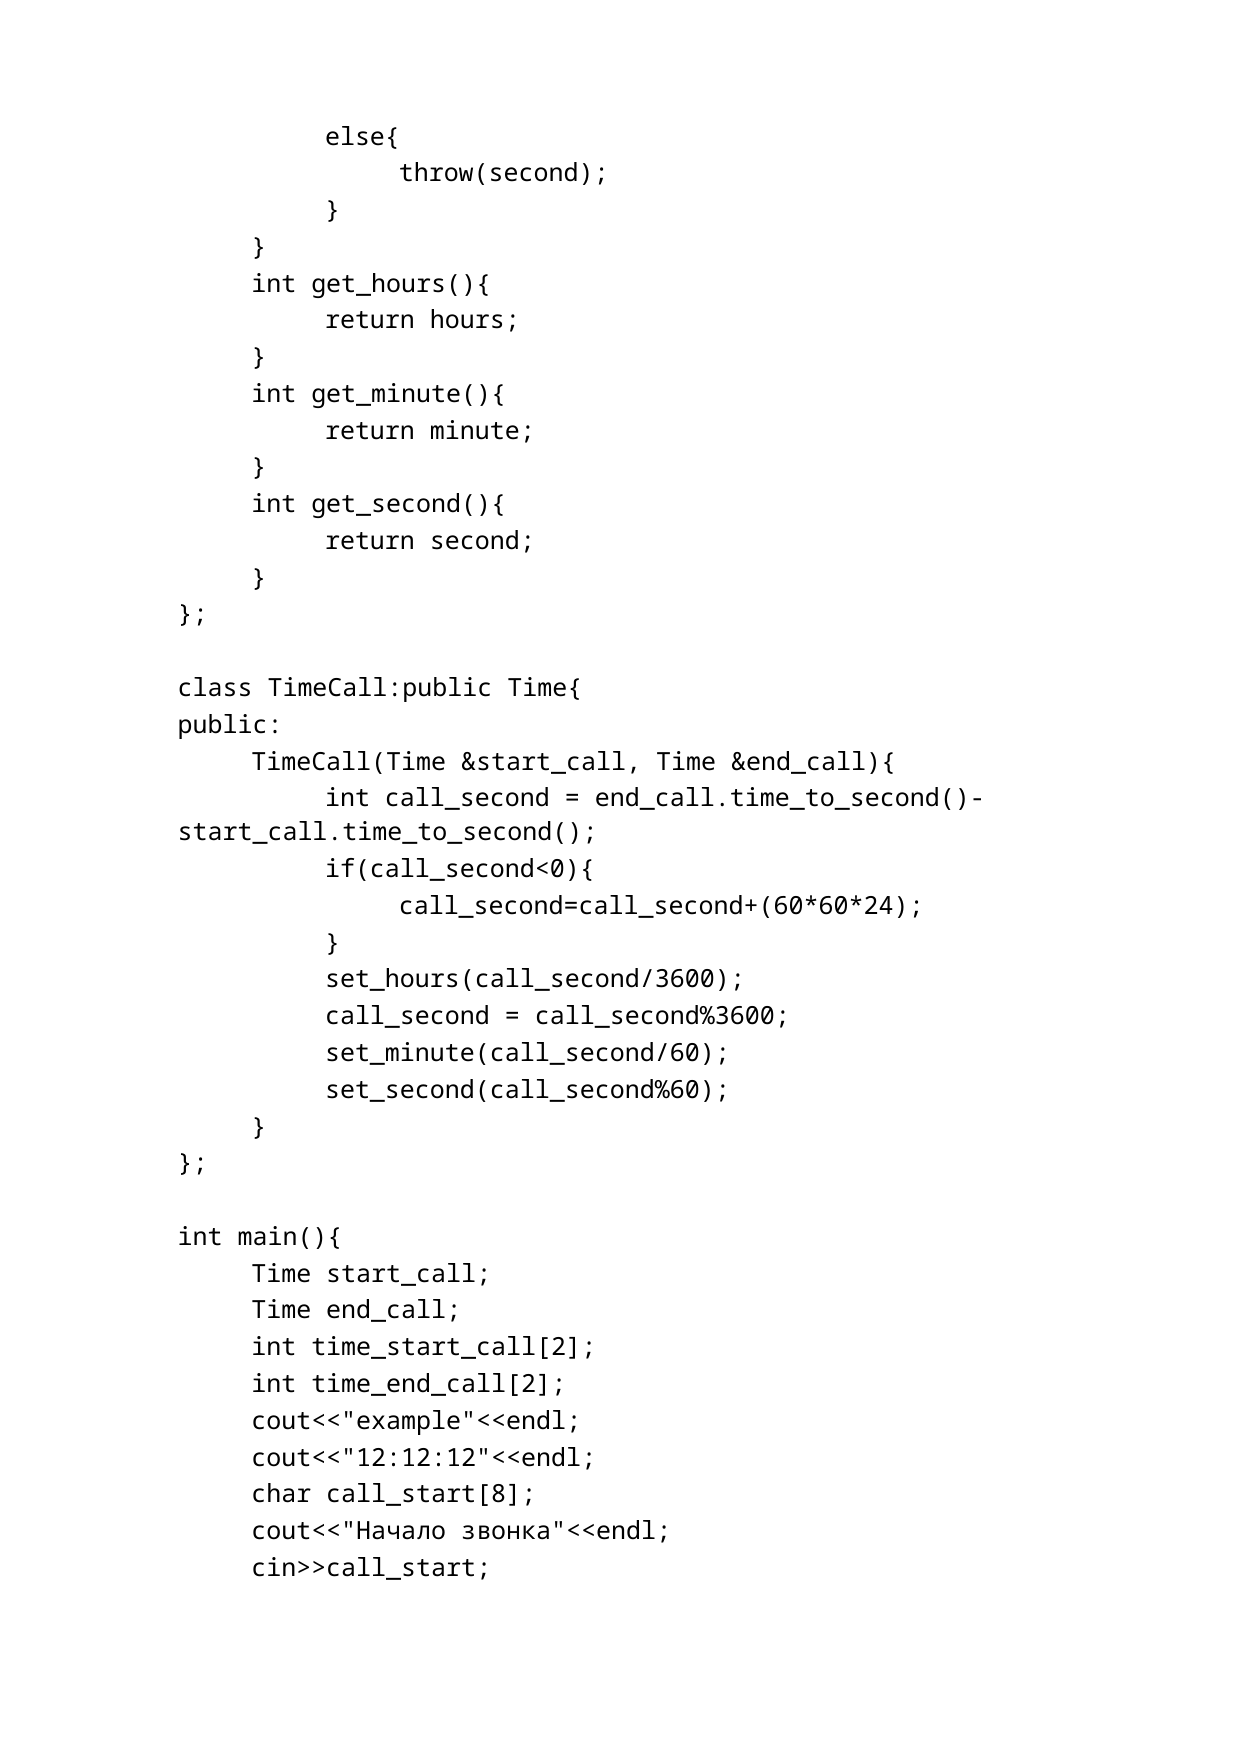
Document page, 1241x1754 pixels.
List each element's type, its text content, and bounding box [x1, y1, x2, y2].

text } [177, 924, 1152, 958]
text int time_end_call[2]; [177, 1366, 1152, 1400]
text cout<<"12:12:12"<<endl; [177, 1439, 1152, 1473]
text set_minute(call_second/60); [177, 1035, 1152, 1069]
text int get_hours(){ [177, 265, 1152, 299]
text int time_start_call[2]; [177, 1329, 1152, 1363]
text Time end_call; [177, 1292, 1152, 1326]
text throw(second); [177, 155, 1152, 189]
text int get_minute(){ [177, 376, 1152, 409]
text Time start_call; [177, 1255, 1152, 1289]
text char call_start[8]; [177, 1476, 1152, 1510]
text call_second = call_second%3600; [177, 998, 1152, 1032]
text int main(){ [177, 1218, 1152, 1253]
text return hours; [177, 302, 1152, 336]
text cout<<"example"<<endl; [177, 1402, 1152, 1436]
text } [177, 192, 1152, 226]
text int get_second(){ [177, 486, 1152, 520]
text set_second(call_second%60); [177, 1071, 1152, 1106]
text cout<<"Начало звонка"<<endl; [177, 1513, 1152, 1547]
text set_hours(call_second/3600); [177, 961, 1152, 995]
text }; [177, 596, 1152, 630]
text } [177, 339, 1152, 373]
text call_second=call_second+(60*60*24); [177, 888, 1152, 922]
text } [177, 1108, 1152, 1142]
text return minute; [177, 412, 1152, 446]
text }; [177, 1145, 1152, 1179]
text else{ [177, 118, 1152, 152]
text return second; [177, 523, 1152, 557]
text TimeCall(Time &start_call, Time &end_call){ [177, 743, 1152, 777]
text int call_second = end_call.time_to_second()-start_call.time_to_second(); [177, 780, 1152, 848]
text } [177, 449, 1152, 483]
text } [177, 559, 1152, 593]
text } [177, 228, 1152, 262]
text public: [177, 706, 1152, 741]
text cin>>call_start; [177, 1549, 1152, 1583]
text if(call_second<0){ [177, 851, 1152, 885]
text class TimeCall:public Time{ [177, 670, 1152, 704]
